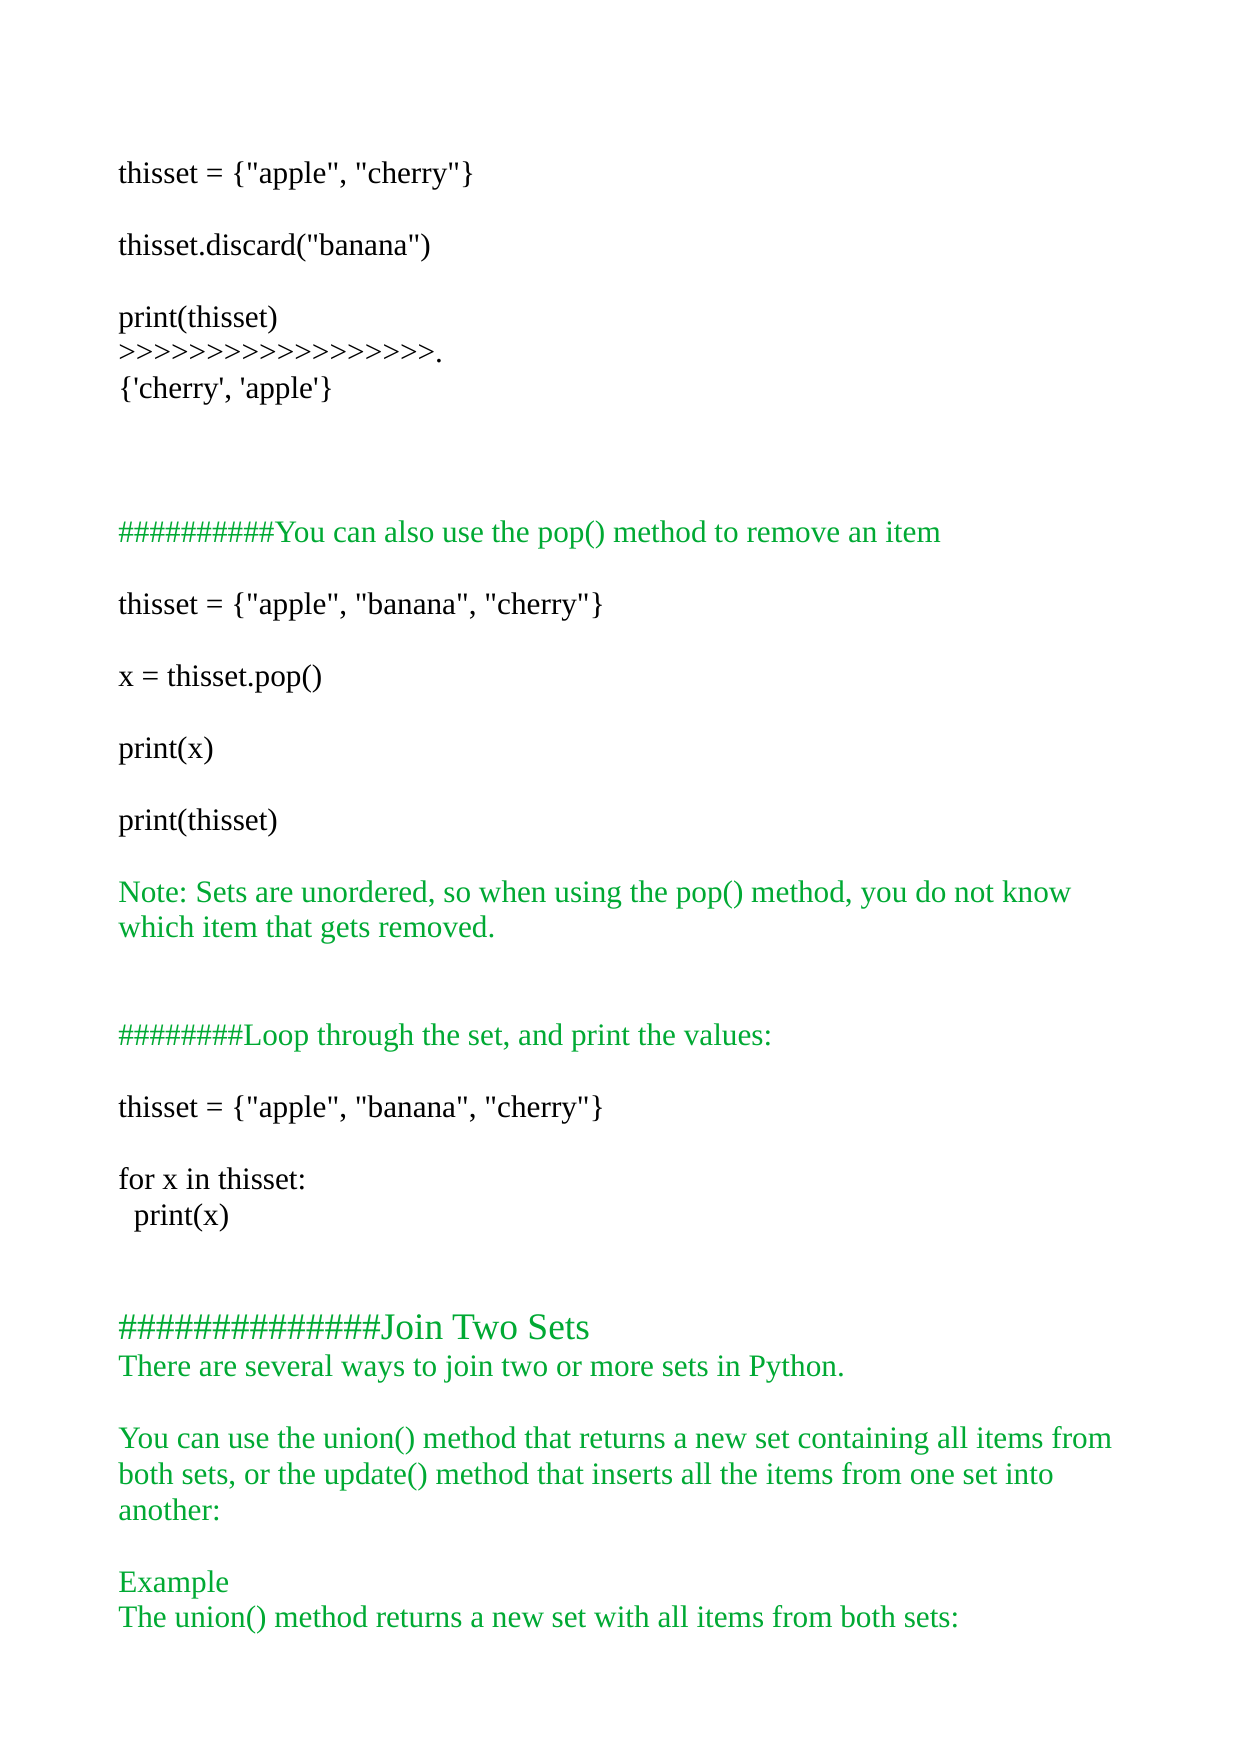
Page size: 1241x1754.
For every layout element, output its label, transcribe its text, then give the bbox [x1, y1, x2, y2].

text ##########You can also use the pop() method to remove an item [118, 513, 1122, 549]
text thisset = {"apple", "banana", "cherry"} [118, 1088, 1122, 1124]
text print(thisset) [118, 801, 1122, 837]
text The union() method returns a new set with all items from both sets: [118, 1599, 1122, 1635]
text print(x) [118, 729, 1122, 765]
text x = thisset.pop() [118, 657, 1122, 693]
text ##############Join Two Sets [118, 1304, 1122, 1347]
text >>>>>>>>>>>>>>>>>>. [118, 334, 1122, 370]
text Example [118, 1563, 1122, 1599]
text for x in thisset: [118, 1160, 1122, 1196]
text {'cherry', 'apple'} [118, 370, 1122, 406]
text Note: Sets are unordered, so when using the pop() method, you do not know which item that gets removed. [118, 873, 1122, 945]
text There are several ways to join two or more sets in Python. [118, 1347, 1122, 1383]
text thisset = {"apple", "banana", "cherry"} [118, 585, 1122, 621]
text thisset.discard("banana") [118, 226, 1122, 262]
text print(x) [118, 1196, 1122, 1232]
text print(thisset) [118, 298, 1122, 334]
text ########Loop through the set, and print the values: [118, 1017, 1122, 1052]
text You can use the union() method that returns a new set containing all items from both sets, or the update() method that inserts all the items from one set into another: [118, 1419, 1122, 1527]
text thisset = {"apple", "cherry"} [118, 154, 1122, 190]
